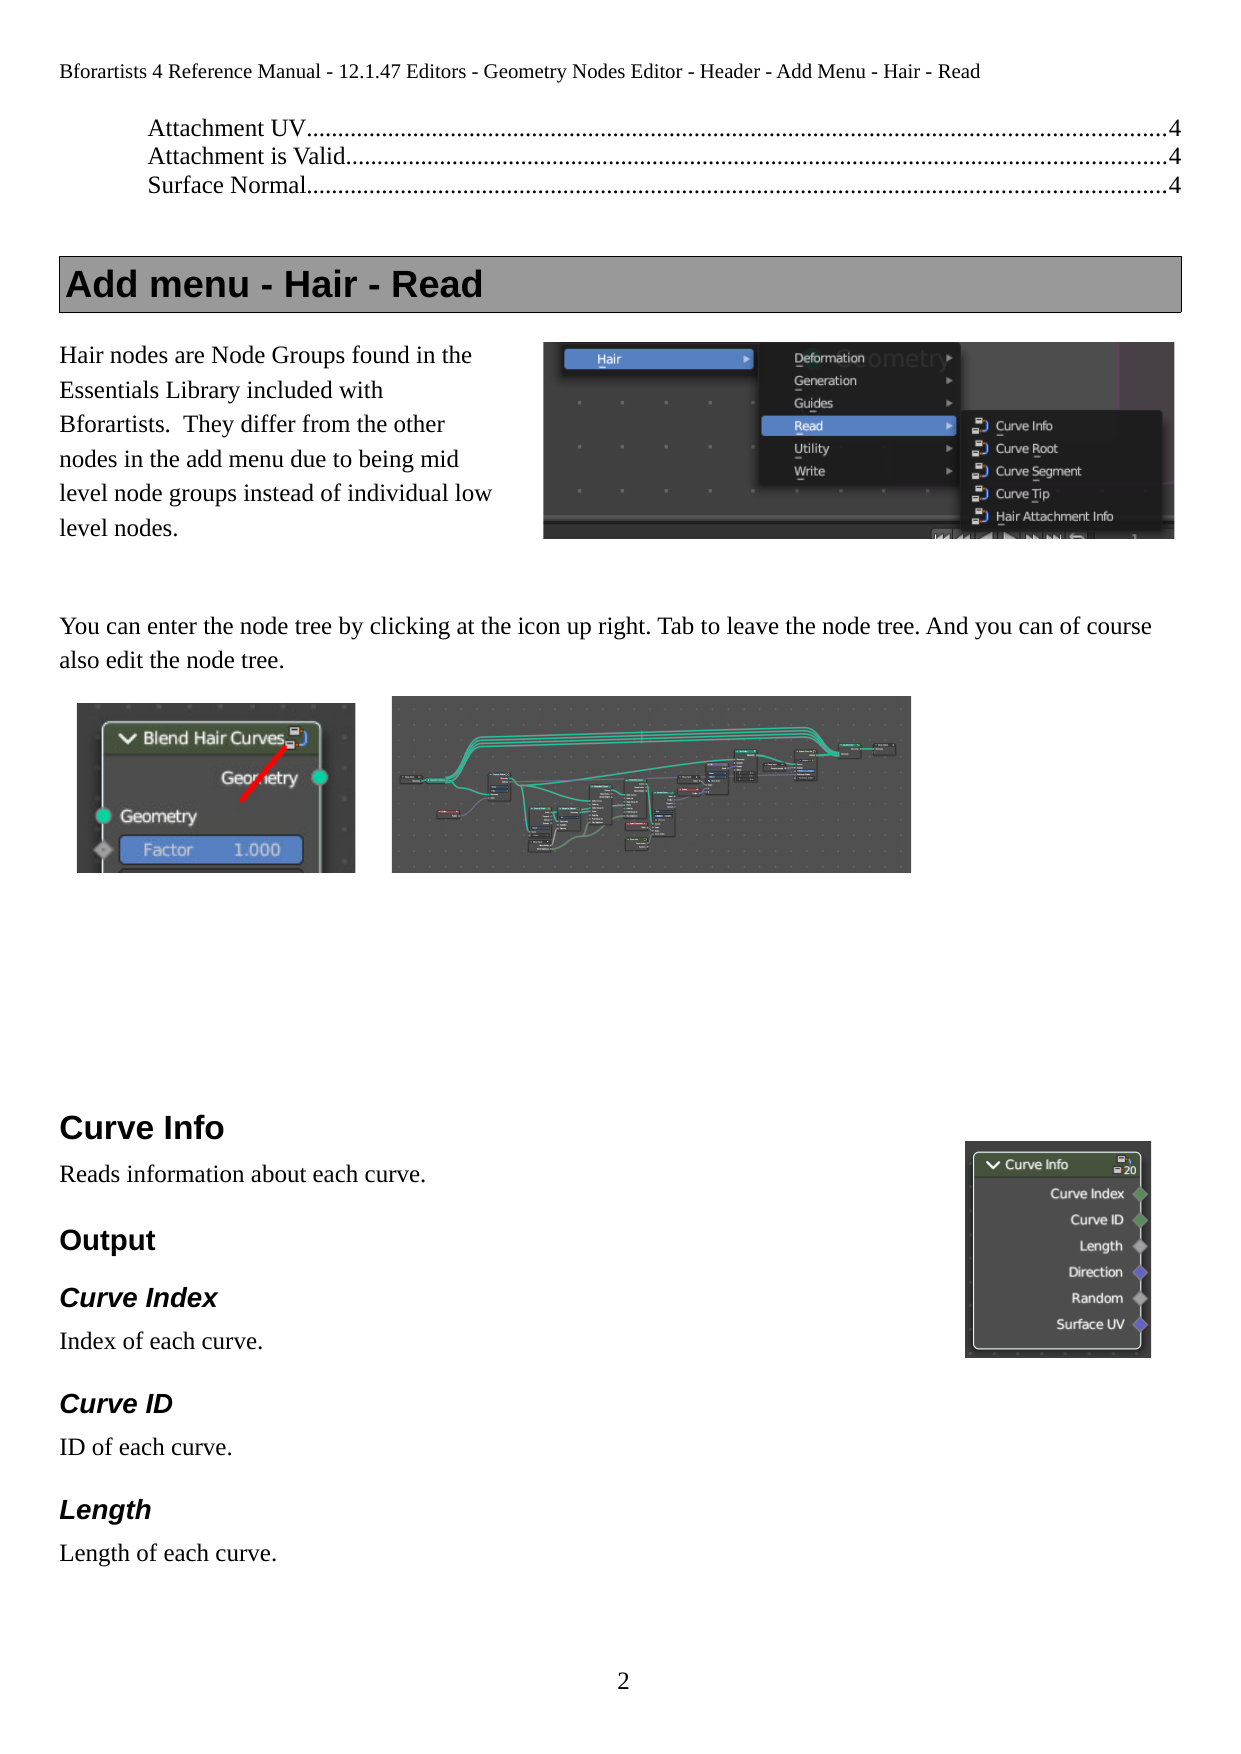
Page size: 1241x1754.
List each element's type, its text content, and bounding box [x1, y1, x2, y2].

picture [965, 1141, 1152, 1358]
text Hair nodes are Node Groups found in the Essentials Library included with Bforartists. They differ from the other nodes in the add menu due to being mid level node groups instead of individual low level nodes. [59, 340, 1181, 542]
subtitle [1152, 1223, 1181, 1256]
text ID of each curve. [59, 1432, 1181, 1460]
picture [76, 703, 356, 873]
text Attachment UV 4 [147, 113, 1181, 141]
subtitle [1152, 1281, 1181, 1313]
picture [391, 696, 912, 873]
text Attachment is Valid 4 [147, 141, 1181, 170]
text Surface Normal 4 [147, 170, 1181, 199]
subtitle Curve Index [59, 1281, 965, 1313]
text [1152, 1159, 1181, 1188]
text Length of each curve. [59, 1538, 1181, 1566]
subtitle Curve ID [59, 1387, 1181, 1419]
text [1152, 1326, 1181, 1354]
text Index of each curve. [59, 1326, 965, 1354]
picture [543, 342, 1175, 539]
table_header Add menu - Hair - Read [60, 257, 1181, 312]
text You can enter the node tree by clicking at the icon up right. Tab to leave the node tree. And you can of course also edit the node tree. [59, 611, 1181, 674]
subtitle Curve Info [59, 1108, 1181, 1146]
subtitle Output [59, 1223, 965, 1256]
subtitle Length [59, 1493, 1181, 1525]
text Reads information about each curve. [59, 1159, 965, 1188]
